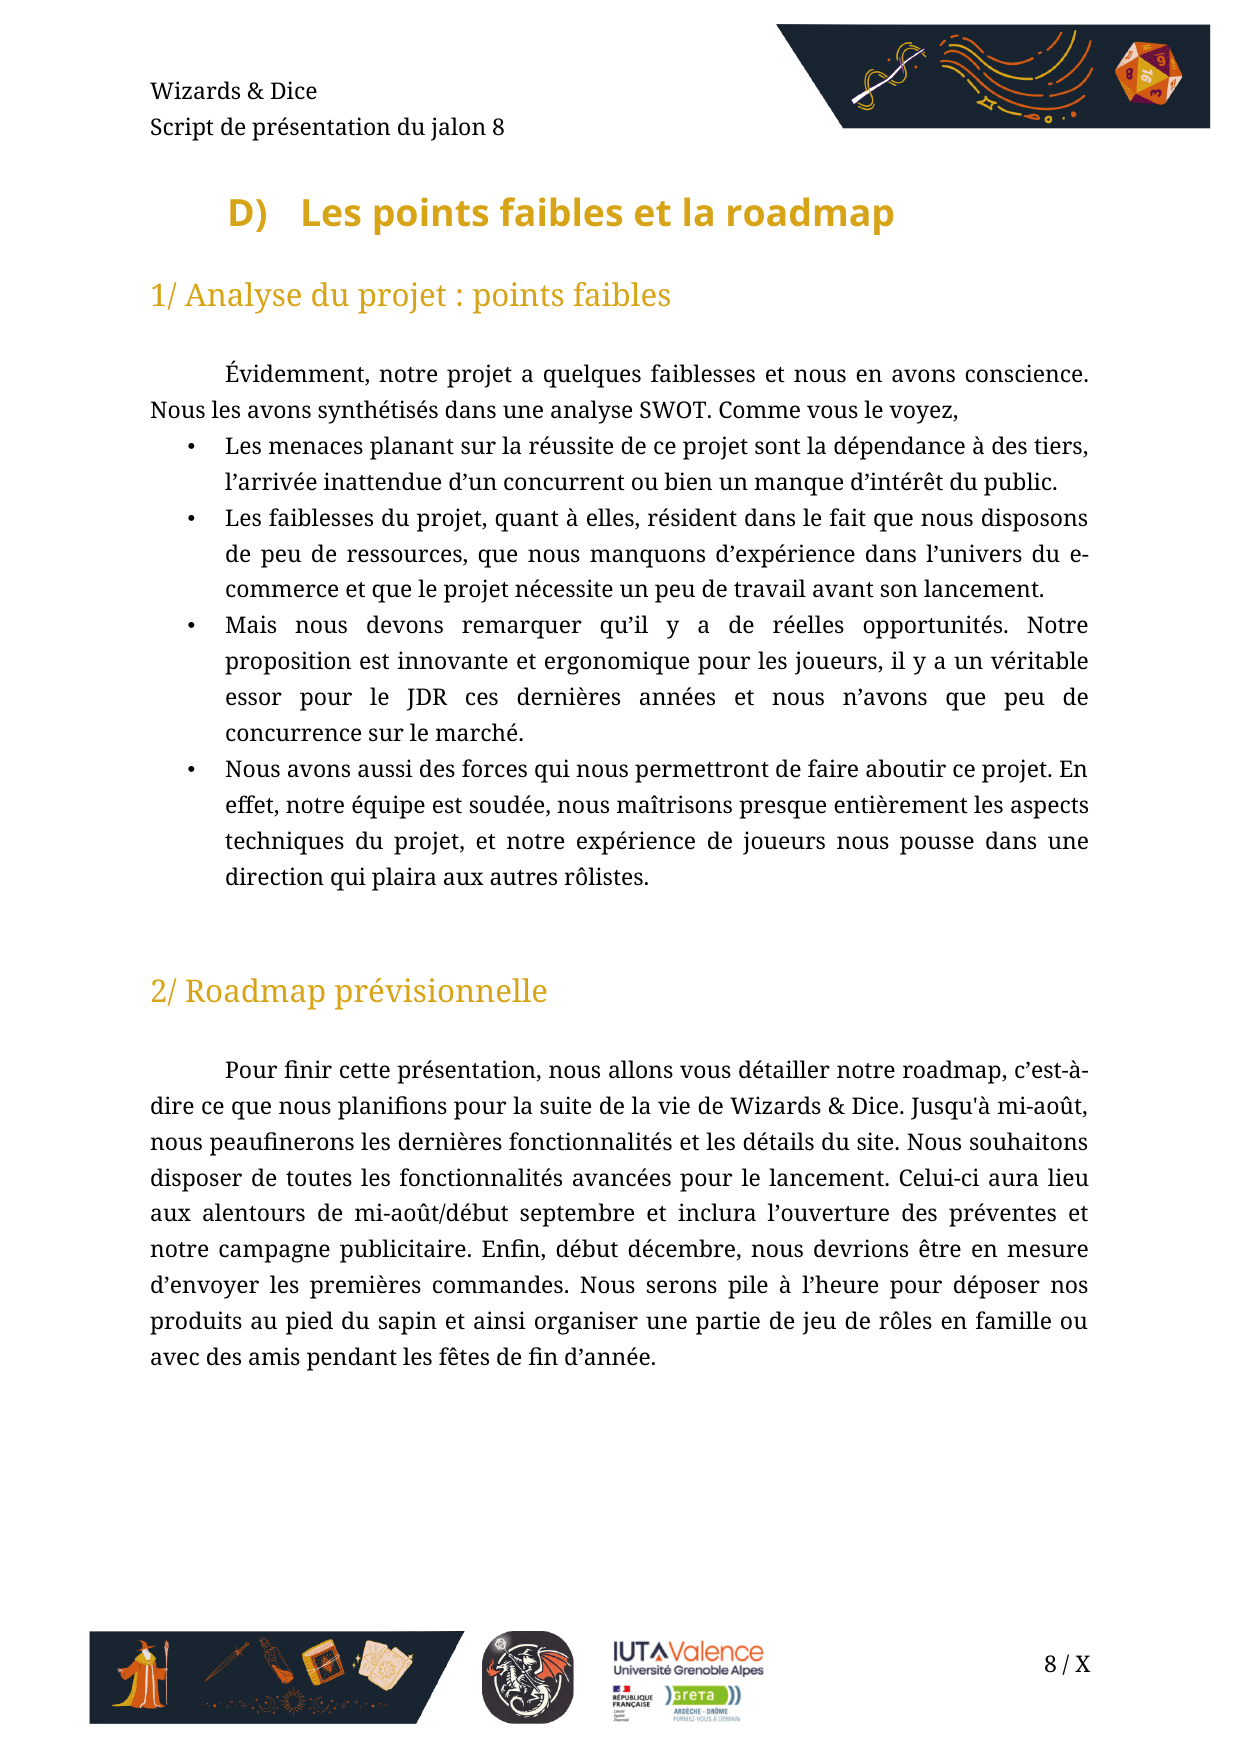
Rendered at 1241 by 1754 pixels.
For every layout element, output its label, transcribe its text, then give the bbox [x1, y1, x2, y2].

picture [81, 1620, 788, 1733]
picture [771, 21, 1218, 131]
list Les menaces planant sur la réussite de ce projet sont la dépendance à des tiers, l’arrivée inattendue d’un concurrent ou bien un manque d’intérêt du public. [187, 430, 1090, 497]
list Mais nous devons remarquer qu’il y a de réelles opportunités. Notre proposition est innovante et ergonomique pour les joueurs, il y a un véritable essor pour le JDR ces dernières années et nous n’avons que peu de concurrence sur le marché. [187, 609, 1090, 748]
list Les faiblesses du projet, quant à elles, résident dans le fait que nous disposons de peu de ressources, que nous manquons d’expérience dans l’univers du e-commerce et que le projet nécessite un peu de travail avant son lancement. [187, 502, 1090, 605]
subtitle Analyse du projet : points faibles [150, 273, 1090, 316]
subtitle Les points faibles et la roadmap [227, 186, 1090, 237]
list Nous avons aussi des forces qui nous permettront de faire aboutir ce projet. En effet, notre équipe est soudée, nous maîtrisons presque entièrement les aspects techniques du projet, et notre expérience de joueurs nous pousse dans une direction qui plaira aux autres rôlistes. [187, 753, 1090, 892]
text Pour finir cette présentation, nous allons vous détailler notre roadmap, c’est-à-dire ce que nous planifions pour la suite de la vie de Wizards & Dice. Jusqu'à mi-août, nous peaufinerons les dernières fonctionnalités et les détails du site. Nous souhaitons disposer de toutes les fonctionnalités avancées pour le lancement. Celui-ci aura lieu aux alentours de mi-août/début septembre et inclura l’ouverture des préventes et notre campagne publicitaire. Enfin, début décembre, nous devrions être en mesure d’envoyer les premières commandes. Nous serons pile à l’heure pour déposer nos produits au pied du sapin et ainsi organiser une partie de jeu de rôles en famille ou avec des amis pendant les fêtes de fin d’année. [150, 1054, 1090, 1372]
subtitle Roadmap prévisionnelle [150, 969, 1090, 1011]
text Évidemment, notre projet a quelques faiblesses et nous en avons conscience. Nous les avons synthétisés dans une analyse SWOT. Comme vous le voyez, [150, 358, 1090, 425]
